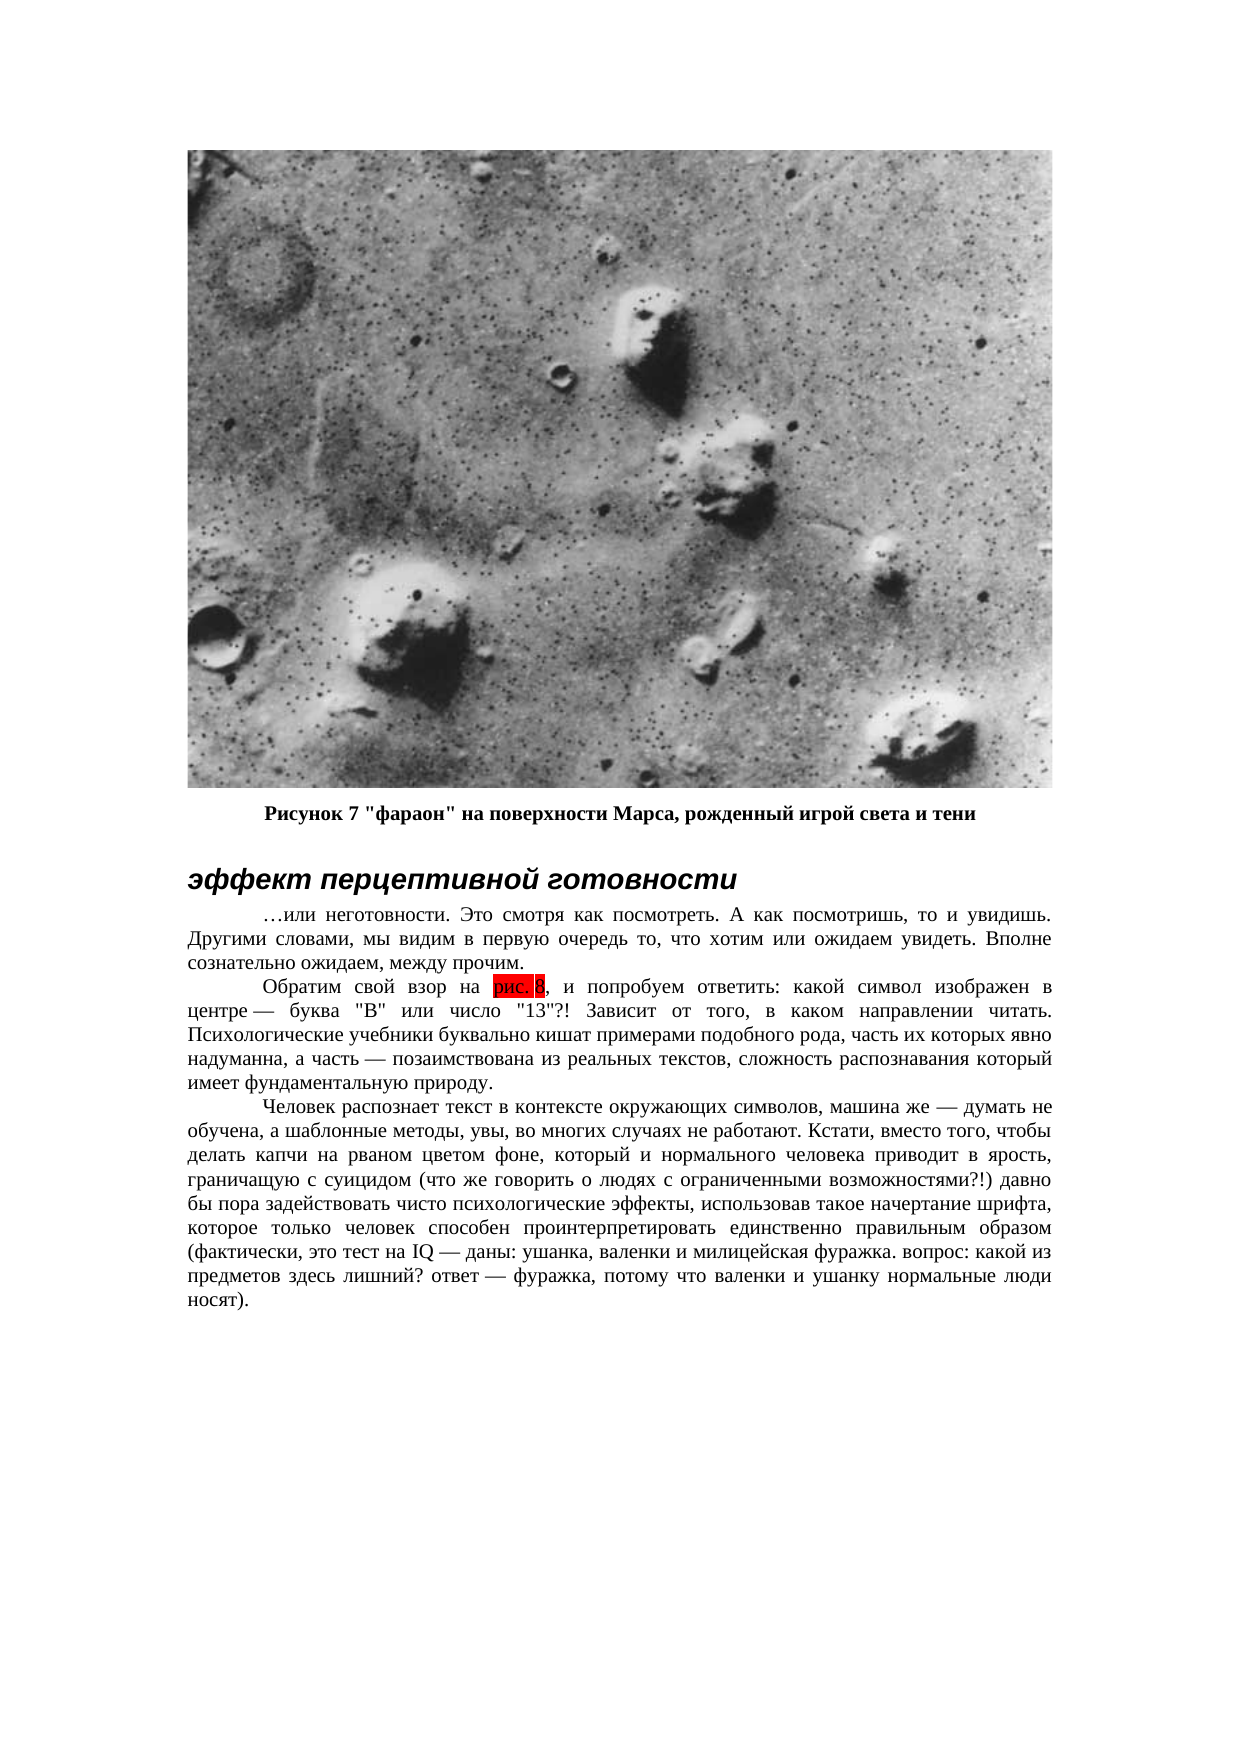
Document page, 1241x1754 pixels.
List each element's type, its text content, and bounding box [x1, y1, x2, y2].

subtitle эффект перцептивной готовности [187, 862, 1053, 896]
text Человек распознает текст в контексте окружающих символов, машина же — думать не обучена, а шаблонные методы, увы, во многих случаях не работают. Кстати, вместо того, чтобы делать капчи на рваном цветом фоне, который и нормального человека приводит в ярость, граничащую с суицидом (что же говорить о людях с ограниченными возможностями?!) давно бы пора задействовать чисто психологические эффекты, использовав такое начертание шрифта, которое только человек способен проинтерпретировать единственно правильным образом (фактически, это тест на IQ — даны: ушанка, валенки и милицейская фуражка. вопрос: какой из предметов здесь лишний? ответ — фуражка, потому что валенки и ушанку нормальные люди носят). [187, 1094, 1053, 1311]
text Рисунок 7 "фараон" на поверхности Марса, рожденный игрой света и тени [187, 800, 1053, 824]
text …или неготовности. Это смотря как посмотреть. А как посмотришь, то и увидишь. Другими словами, мы видим в первую очередь то, что хотим или ожидаем увидеть. Вполне сознательно ожидаем, между прочим. [187, 902, 1053, 974]
text Обратим свой взор на рис. 8, и попробуем ответить: какой символ изображен в центре — буква "B" или число "13"?! Зависит от того, в каком направлении читать. Психологические учебники буквально кишат примерами подобного рода, часть их которых явно надуманна, а часть — позаимствована из реальных текстов, сложность распознавания который имеет фундаментальную природу. [187, 974, 1053, 1094]
picture [187, 150, 1053, 788]
